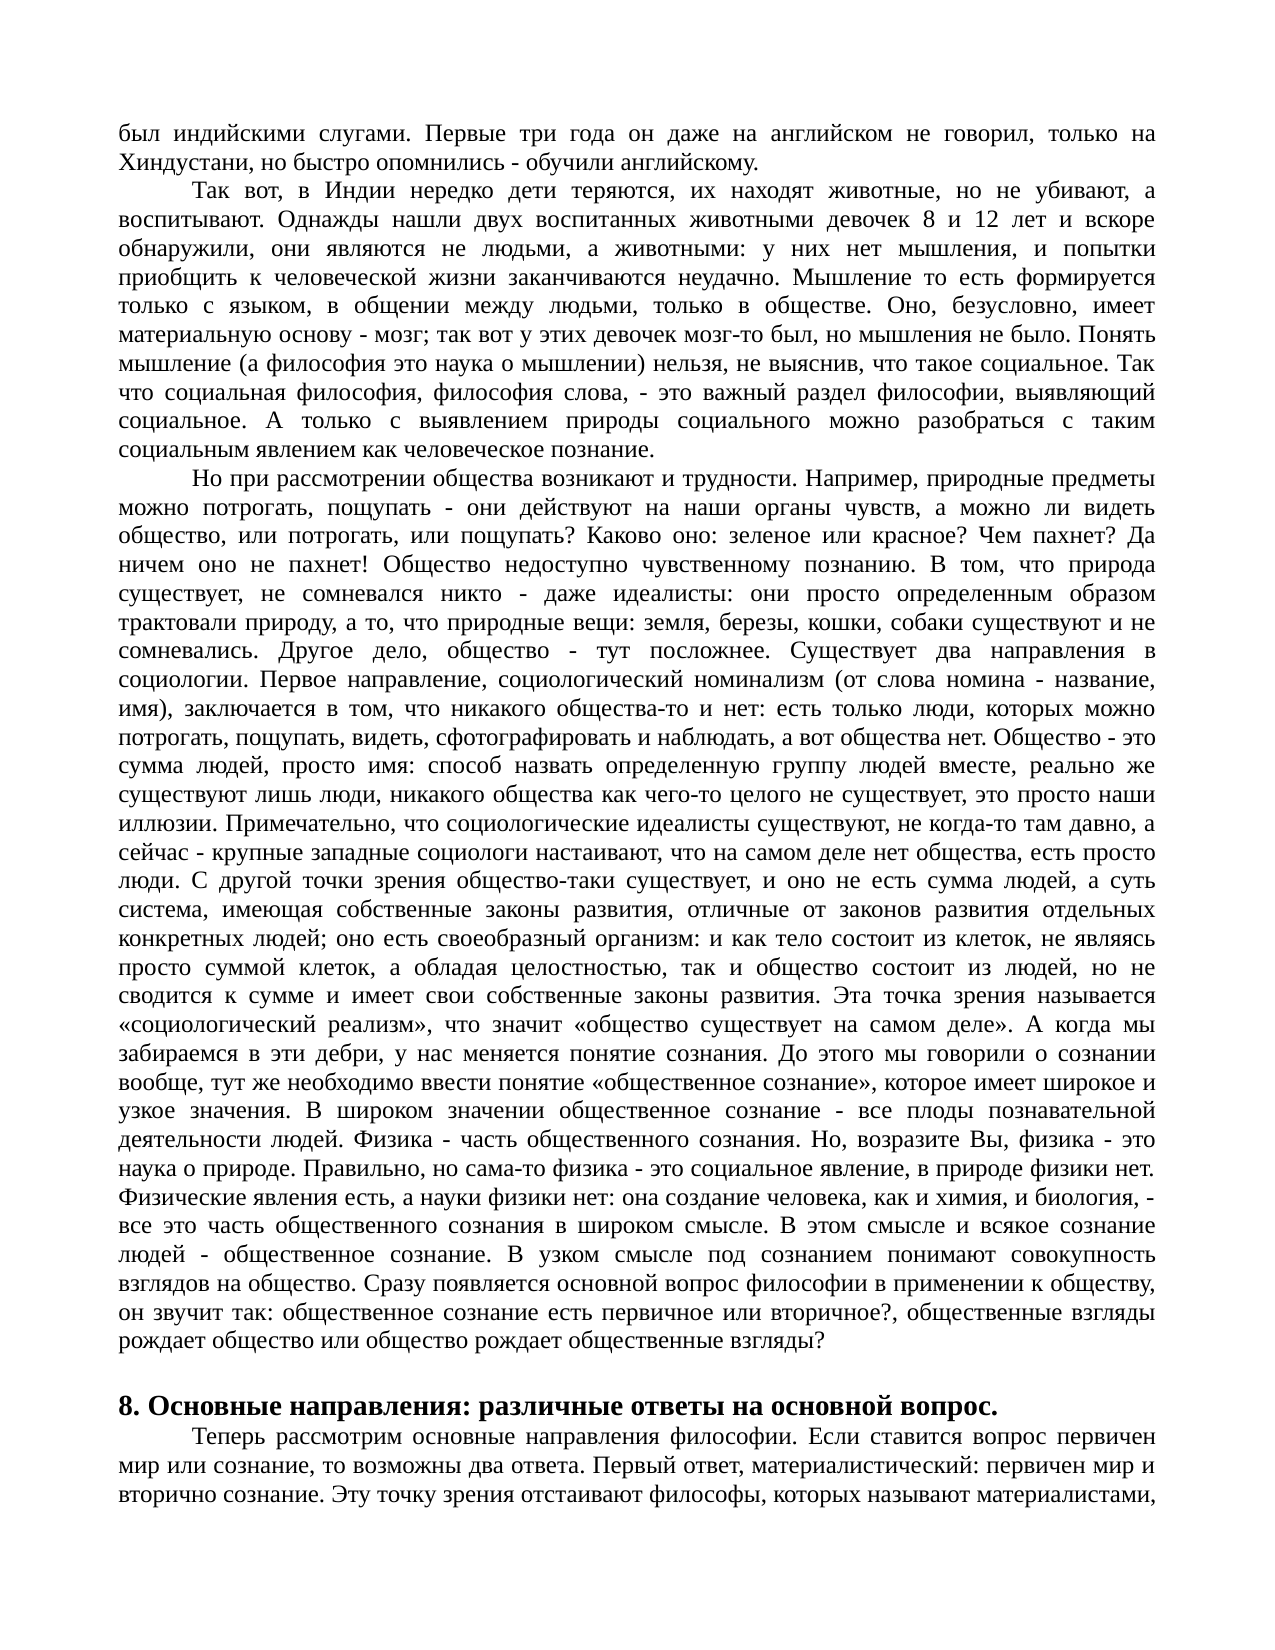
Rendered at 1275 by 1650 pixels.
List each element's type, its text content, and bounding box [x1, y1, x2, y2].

text Но при рассмотрении общества возникают и трудности. Например, природные предметы можно потрогать, пощупать - они действуют на наши органы чувств, а можно ли видеть общество, или потрогать, или пощупать? Каково оно: зеленое или красное? Чем пахнет? Да ничем оно не пахнет! Общество недоступно чувственному познанию. В том, что природа существует, не сомневался никто - даже идеалисты: они просто определенным образом трактовали природу, а то, что природные вещи: земля, березы, кошки, собаки существуют и не сомневались. Другое дело, общество - тут посложнее. Существует два направления в социологии. Первое направление, социологический номинализм (от слова номина - название, имя), заключается в том, что никакого общества-то и нет: есть только люди, которых можно потрогать, пощупать, видеть, сфотографировать и наблюдать, а вот общества нет. Общество - это сумма людей, просто имя: способ назвать определенную группу людей вместе, реально же существуют лишь люди, никакого общества как чего-то целого не существует, это просто наши иллюзии. Примечательно, что социологические идеалисты существуют, не когда-то там давно, а сейчас - крупные западные социологи настаивают, что на самом деле нет общества, есть просто люди. С другой точки зрения общество-таки существует, и оно не есть сумма людей, а суть система, имеющая собственные законы развития, отличные от законов развития отдельных конкретных людей; оно есть своеобразный организм: и как тело состоит из клеток, не являясь просто суммой клеток, а обладая целостностью, так и общество состоит из людей, но не сводится к сумме и имеет свои собственные законы развития. Эта точка зрения называется «социологический реализм», что значит «общество существует на самом деле». А когда мы забираемся в эти дебри, у нас меняется понятие сознания. До этого мы говорили о сознании вообще, тут же необходимо ввести понятие «общественное сознание», которое имеет широкое и узкое значения. В широком значении общественное сознание - все плоды познавательной деятельности людей. Физика - часть общественного сознания. Но, возразите Вы, физика - это наука о природе. Правильно, но сама-то физика - это социальное явление, в природе физики нет. Физические явления есть, а науки физики нет: она создание человека, как и химия, и биология, - все это часть общественного сознания в широком смысле. В этом смысле и всякое сознание людей - общественное сознание. В узком смысле под сознанием понимают совокупность взглядов на общество. Сразу появляется основной вопрос философии в применении к обществу, он звучит так: общественное сознание есть первичное или вторичное?, общественные взгляды рождает общество или общество рождает общественные взгляды? [118, 463, 1157, 1354]
text Теперь рассмотрим основные направления философии. Если ставится вопрос первичен мир или сознание, то возможны два ответа. Первый ответ, материалистический: первичен мир и вторично сознание. Эту точку зрения отстаивают философы, которых называют материалистами, [118, 1421, 1157, 1508]
text Так вот, в Индии нередко дети теряются, их находят животные, но не убивают, а воспитывают. Однажды нашли двух воспитанных животными девочек 8 и 12 лет и вскоре обнаружили, они являются не людьми, а животными: у них нет мышления, и попытки приобщить к человеческой жизни заканчиваются неудачно. Мышление то есть формируется только с языком, в общении между людьми, только в обществе. Оно, безусловно, имеет материальную основу - мозг; так вот у этих девочек мозг-то был, но мышления не было. Понять мышление (а философия это наука о мышлении) нельзя, не выяснив, что такое социальное. Так что социальная философия, философия слова, - это важный раздел философии, выявляющий социальное. А только с выявлением природы социального можно разобраться с таким социальным явлением как человеческое познание. [118, 176, 1157, 463]
text был индийскими слугами. Первые три года он даже на английском не говорил, только на Хиндустани, но быстро опомнились - обучили английскому. [118, 118, 1157, 176]
text 8. Основные направления: различные ответы на основной вопрос. [118, 1388, 1157, 1421]
